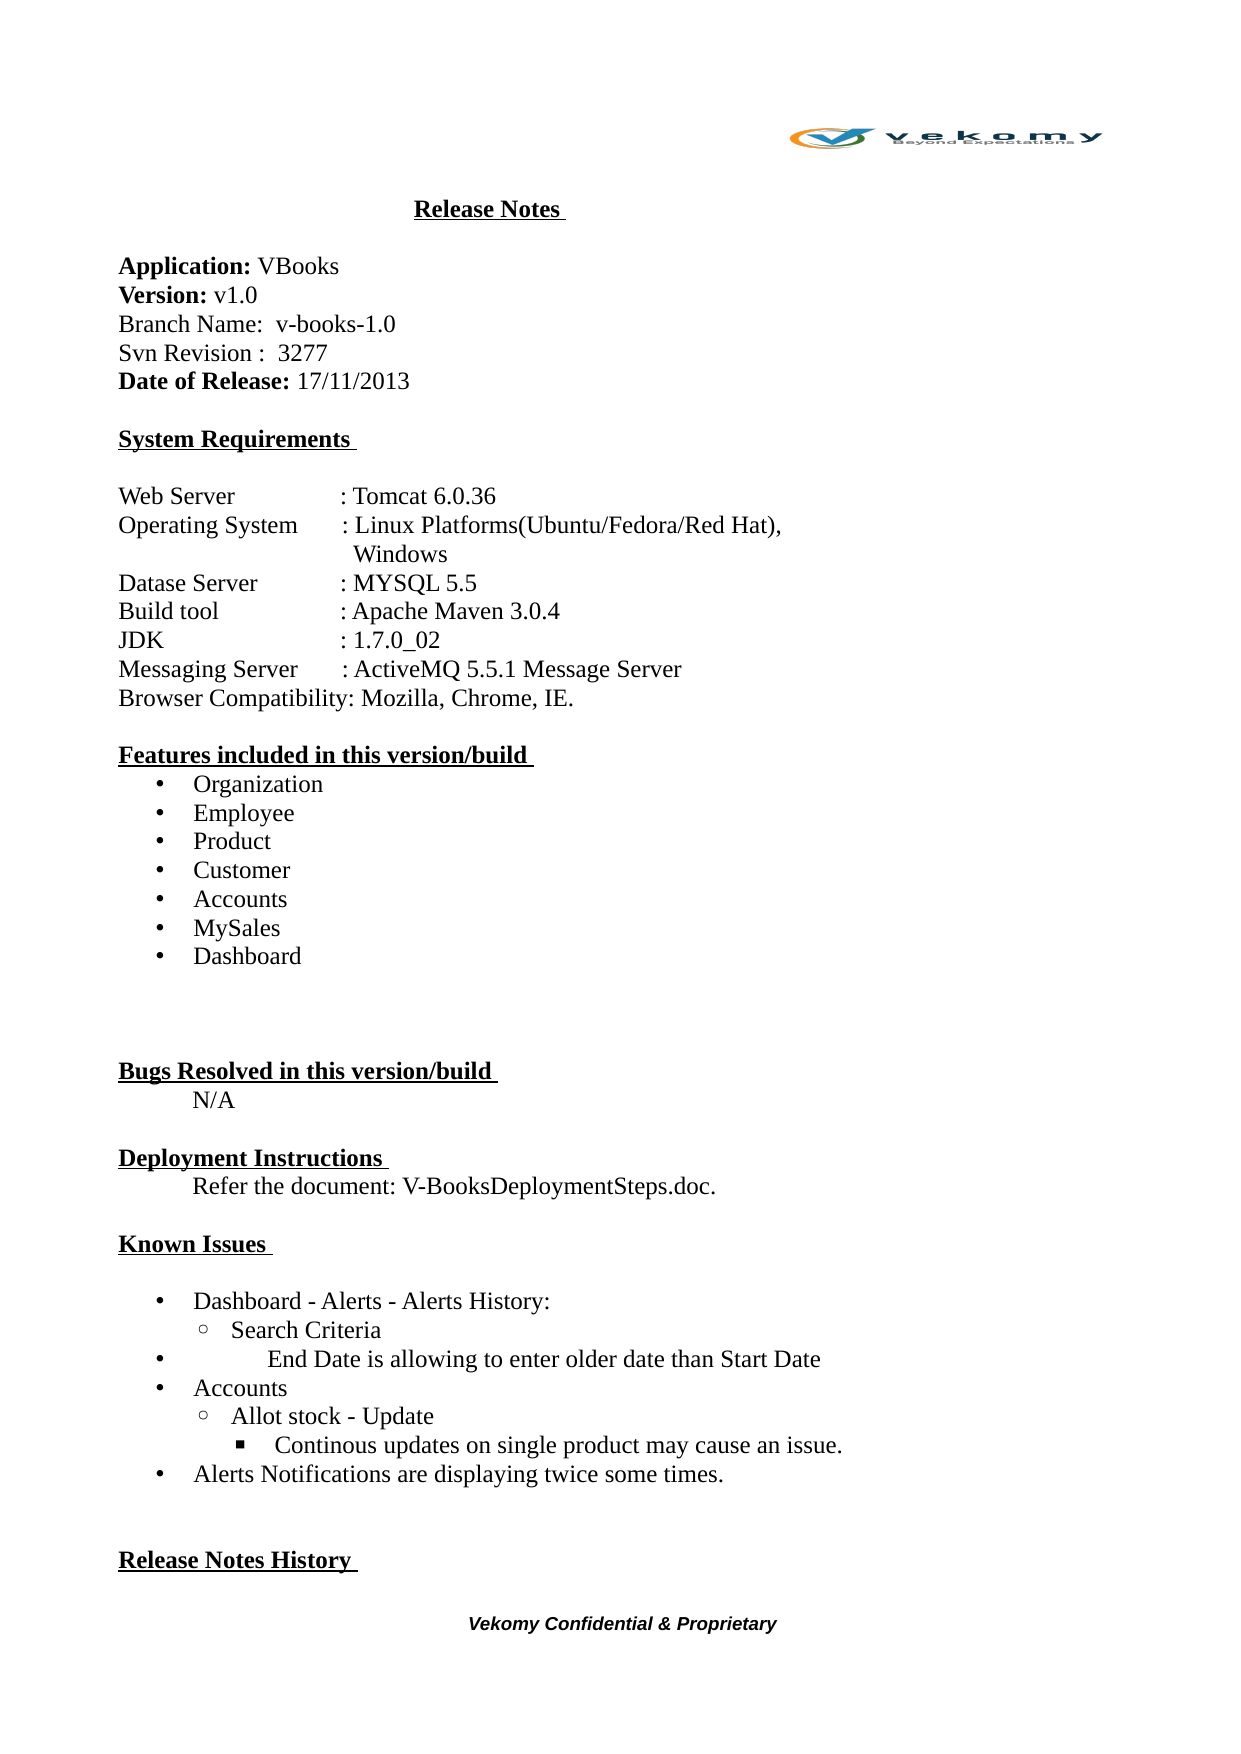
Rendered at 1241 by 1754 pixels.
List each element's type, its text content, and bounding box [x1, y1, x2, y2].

list MySales [156, 913, 1122, 941]
text Datase Server : MYSQL 5.5 [118, 568, 1122, 596]
picture [786, 127, 1106, 150]
list Alerts Notifications are displaying twice some times. [156, 1459, 1122, 1488]
list Organization [156, 769, 1122, 798]
list Accounts [156, 884, 1122, 913]
list Continous updates on single product may cause an issue. [231, 1430, 1122, 1459]
text N/A [118, 1085, 1122, 1114]
list End Date is allowing to enter older date than Start Date [156, 1344, 1122, 1373]
text Refer the document: V-BooksDeploymentSteps.doc. [118, 1171, 1122, 1200]
list Customer [156, 855, 1122, 884]
text Build tool : Apache Maven 3.0.4 [118, 596, 1122, 625]
text Svn Revision : 3277 [118, 338, 1122, 366]
text Messaging Server : ActiveMQ 5.5.1 Message Server [118, 654, 1122, 683]
text Browser Compatibility: Mozilla, Chrome, IE. [118, 683, 1122, 711]
list Product [156, 826, 1122, 855]
text Windows [118, 539, 1122, 568]
list Dashboard [156, 941, 1122, 970]
text System Requirements [118, 424, 1122, 453]
text Bugs Resolved in this version/build [118, 1056, 1122, 1085]
text Deployment Instructions [118, 1143, 1122, 1171]
text Version: v1.0 [118, 280, 1122, 309]
list Search Criteria [193, 1315, 1122, 1344]
text Application: VBooks [118, 251, 1122, 280]
text Release Notes History [118, 1545, 1122, 1574]
text JDK : 1.7.0_02 [118, 625, 1122, 654]
text Operating System : Linux Platforms(Ubuntu/Fedora/Red Hat), [118, 510, 1122, 539]
list Dashboard - Alerts - Alerts History: [156, 1286, 1122, 1315]
text Date of Release: 17/11/2013 [118, 366, 1122, 395]
text Known Issues [118, 1229, 1122, 1258]
text Branch Name: v-books-1.0 [118, 309, 1122, 338]
list Employee [156, 798, 1122, 826]
text Features included in this version/build [118, 740, 1122, 769]
list Accounts [156, 1373, 1122, 1401]
list Allot stock - Update [193, 1401, 1122, 1430]
text Release Notes [118, 194, 1122, 223]
text Web Server : Tomcat 6.0.36 [118, 481, 1122, 510]
